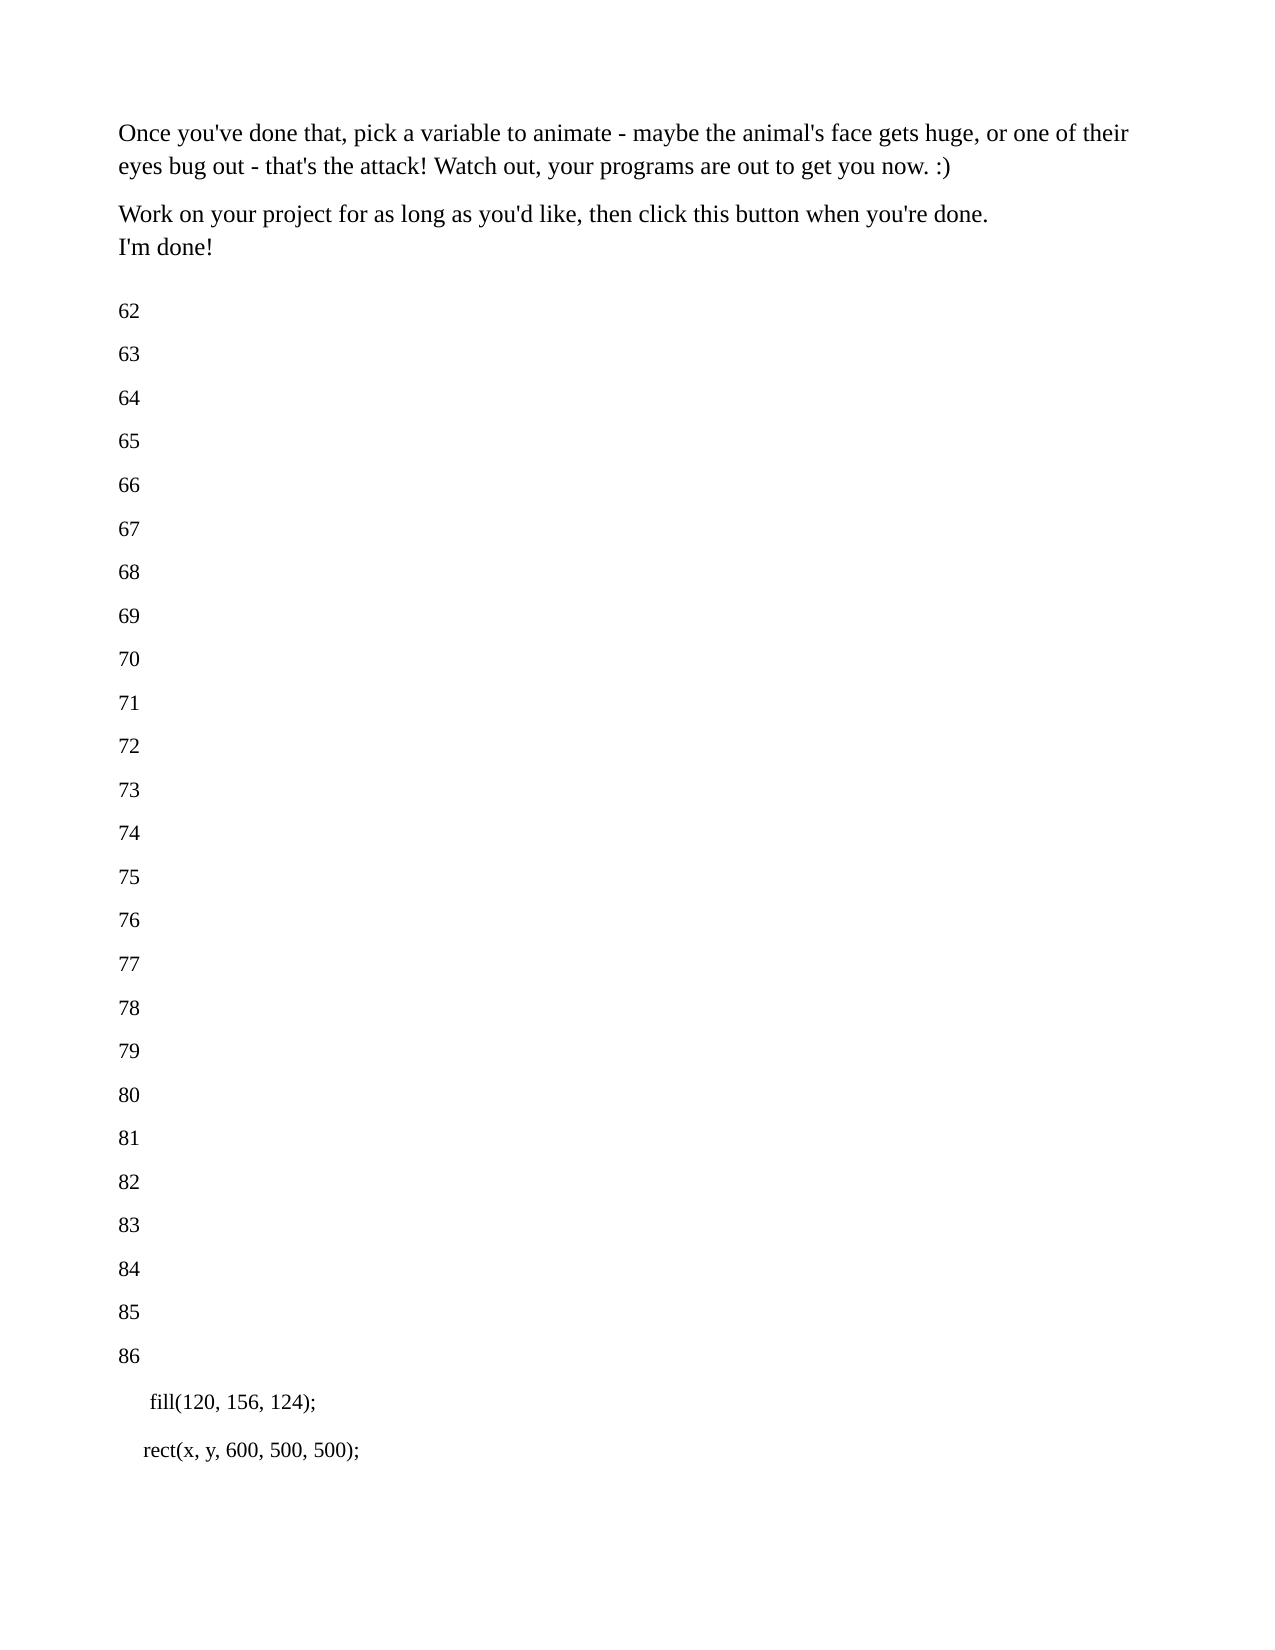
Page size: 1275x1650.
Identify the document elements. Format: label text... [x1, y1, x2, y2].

text 64 [118, 385, 1157, 410]
text 84 [118, 1256, 1157, 1281]
text 80 [118, 1082, 1157, 1107]
text 67 [118, 516, 1157, 541]
text 66 [118, 472, 1157, 497]
text Once you've done that, pick a variable to animate - maybe the animal's face gets huge, or one of their eyes bug out - that's the attack! Watch out, your programs are out to get you now. :) [118, 118, 1157, 180]
text 76 [118, 907, 1157, 933]
text 86 [118, 1343, 1157, 1368]
text 72 [118, 733, 1157, 758]
text 69 [118, 603, 1157, 628]
text 78 [118, 994, 1157, 1020]
text 83 [118, 1212, 1157, 1237]
text 73 [118, 777, 1157, 802]
text 71 [118, 690, 1157, 715]
text 65 [118, 428, 1157, 454]
text 82 [118, 1169, 1157, 1194]
text 63 [118, 341, 1157, 367]
text 81 [118, 1125, 1157, 1150]
text 62 [118, 298, 1157, 323]
text 77 [118, 951, 1157, 976]
text 70 [118, 646, 1157, 671]
text rect(x, y, 600, 500, 500); [118, 1434, 1157, 1463]
text fill(120, 156, 124); [118, 1386, 1157, 1415]
text I'm done! [118, 232, 1157, 261]
text Work on your project for as long as you'd like, then click this button when you're done. [118, 199, 1157, 227]
text 79 [118, 1038, 1157, 1063]
text 68 [118, 559, 1157, 584]
text 85 [118, 1299, 1157, 1324]
text 74 [118, 820, 1157, 846]
text 75 [118, 864, 1157, 889]
